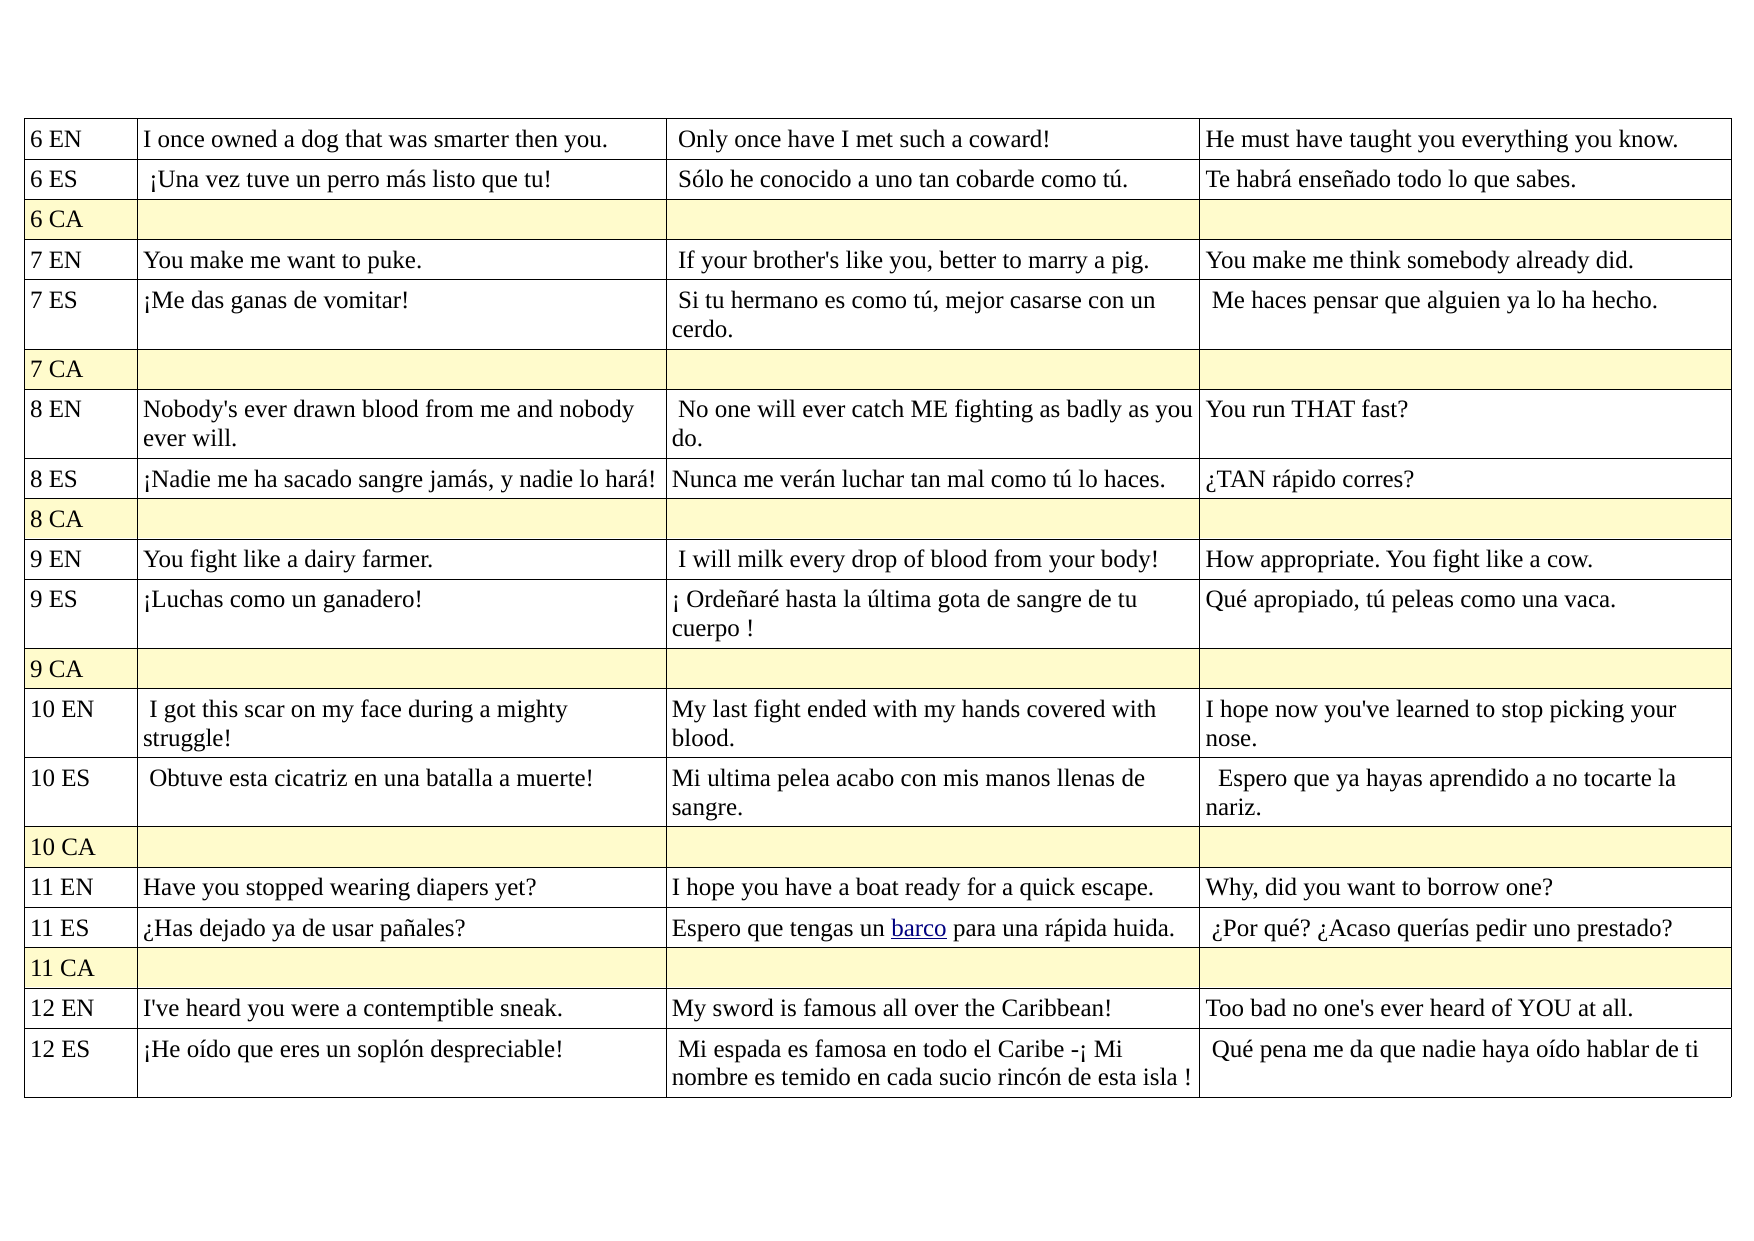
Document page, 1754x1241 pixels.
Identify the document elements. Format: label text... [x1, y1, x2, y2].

table_cell [138, 350, 666, 389]
table_cell You run THAT fast? [1200, 390, 1731, 458]
table_cell 6 CA [25, 200, 137, 239]
table_cell 12 ES [25, 1029, 137, 1097]
table_cell I once owned a dog that was smarter then you. [138, 119, 666, 158]
table_cell I hope now you've learned to stop picking your nose. [1200, 689, 1731, 757]
table_cell [667, 350, 1199, 389]
table_cell You fight like a dairy farmer. [138, 540, 666, 579]
table_cell [667, 649, 1199, 688]
table_cell 10 ES [25, 758, 137, 826]
table_cell [1200, 200, 1731, 239]
table_cell [667, 499, 1199, 538]
table_cell Have you stopped wearing diapers yet? [138, 868, 666, 907]
table_cell 9 ES [25, 580, 137, 648]
table_cell If your brother's like you, better to marry a pig. [667, 240, 1199, 279]
table_cell ¡ Ordeñaré hasta la última gota de sangre de tu cuerpo ! [667, 580, 1199, 648]
table_cell Sólo he conocido a uno tan cobarde como tú. [667, 160, 1199, 199]
table_cell Te habrá enseñado todo lo que sabes. [1200, 160, 1731, 199]
table_cell 10 EN [25, 689, 137, 757]
table_cell 7 ES [25, 280, 137, 348]
table_cell [667, 827, 1199, 867]
table_cell ¡He oído que eres un soplón despreciable! [138, 1029, 666, 1097]
table_cell ¿Por qué? ¿Acaso querías pedir uno prestado? [1200, 908, 1731, 947]
table_cell 8 CA [25, 499, 137, 538]
table_cell Only once have I met such a coward! [667, 119, 1199, 158]
table_cell [138, 499, 666, 538]
table_cell Espero que ya hayas aprendido a no tocarte la nariz. [1200, 758, 1731, 826]
table_cell Obtuve esta cicatriz en una batalla a muerte! [138, 758, 666, 826]
table_cell Espero que tengas un barco para una rápida huida. [667, 908, 1199, 947]
table_cell [1200, 827, 1731, 867]
table_cell [138, 948, 666, 987]
table_cell How appropriate. You fight like a cow. [1200, 540, 1731, 579]
table_cell Me haces pensar que alguien ya lo ha hecho. [1200, 280, 1731, 348]
table_cell No one will ever catch ME fighting as badly as you do. [667, 390, 1199, 458]
table_cell Too bad no one's ever heard of YOU at all. [1200, 989, 1731, 1028]
table_cell Mi espada es famosa en todo el Caribe -¡ Mi nombre es temido en cada sucio rincón de esta isla ! [667, 1029, 1199, 1097]
table_cell I will milk every drop of blood from your body! [667, 540, 1199, 579]
table_cell 6 EN [25, 119, 137, 158]
table_cell I hope you have a boat ready for a quick escape. [667, 868, 1199, 907]
table_cell [138, 200, 666, 239]
table_cell I got this scar on my face during a mighty struggle! [138, 689, 666, 757]
table_cell 11 CA [25, 948, 137, 987]
table_cell 8 ES [25, 459, 137, 498]
table_cell 10 CA [25, 827, 137, 867]
table_cell ¡Nadie me ha sacado sangre jamás, y nadie lo hará! [138, 459, 666, 498]
table_cell 11 ES [25, 908, 137, 947]
table_cell Mi ultima pelea acabo con mis manos llenas de sangre. [667, 758, 1199, 826]
table_cell ¡Luchas como un ganadero! [138, 580, 666, 648]
table_cell 7 EN [25, 240, 137, 279]
table_cell 12 EN [25, 989, 137, 1028]
table_cell 11 EN [25, 868, 137, 907]
table_cell [1200, 948, 1731, 987]
table_cell 6 ES [25, 160, 137, 199]
table_cell My sword is famous all over the Caribbean! [667, 989, 1199, 1028]
table_cell Nunca me verán luchar tan mal como tú lo haces. [667, 459, 1199, 498]
table_cell [138, 649, 666, 688]
table_cell He must have taught you everything you know. [1200, 119, 1731, 158]
table_cell You make me want to puke. [138, 240, 666, 279]
table_cell ¿TAN rápido corres? [1200, 459, 1731, 498]
table_cell [1200, 649, 1731, 688]
table_cell My last fight ended with my hands covered with blood. [667, 689, 1199, 757]
table_cell ¿Has dejado ya de usar pañales? [138, 908, 666, 947]
table_cell [1200, 499, 1731, 538]
table_cell 7 CA [25, 350, 137, 389]
table_cell Qué apropiado, tú peleas como una vaca. [1200, 580, 1731, 648]
table_cell [1200, 350, 1731, 389]
table_cell 9 EN [25, 540, 137, 579]
table_cell 9 CA [25, 649, 137, 688]
table_cell You make me think somebody already did. [1200, 240, 1731, 279]
table_cell Why, did you want to borrow one? [1200, 868, 1731, 907]
table_cell I've heard you were a contemptible sneak. [138, 989, 666, 1028]
table_cell Nobody's ever drawn blood from me and nobody ever will. [138, 390, 666, 458]
table_cell [667, 200, 1199, 239]
table_cell ¡Me das ganas de vomitar! [138, 280, 666, 348]
table_cell [667, 948, 1199, 987]
table_cell 8 EN [25, 390, 137, 458]
table_cell [138, 827, 666, 867]
table_cell Qué pena me da que nadie haya oído hablar de ti [1200, 1029, 1731, 1097]
table_cell Si tu hermano es como tú, mejor casarse con un cerdo. [667, 280, 1199, 348]
table_cell ¡Una vez tuve un perro más listo que tu! [138, 160, 666, 199]
